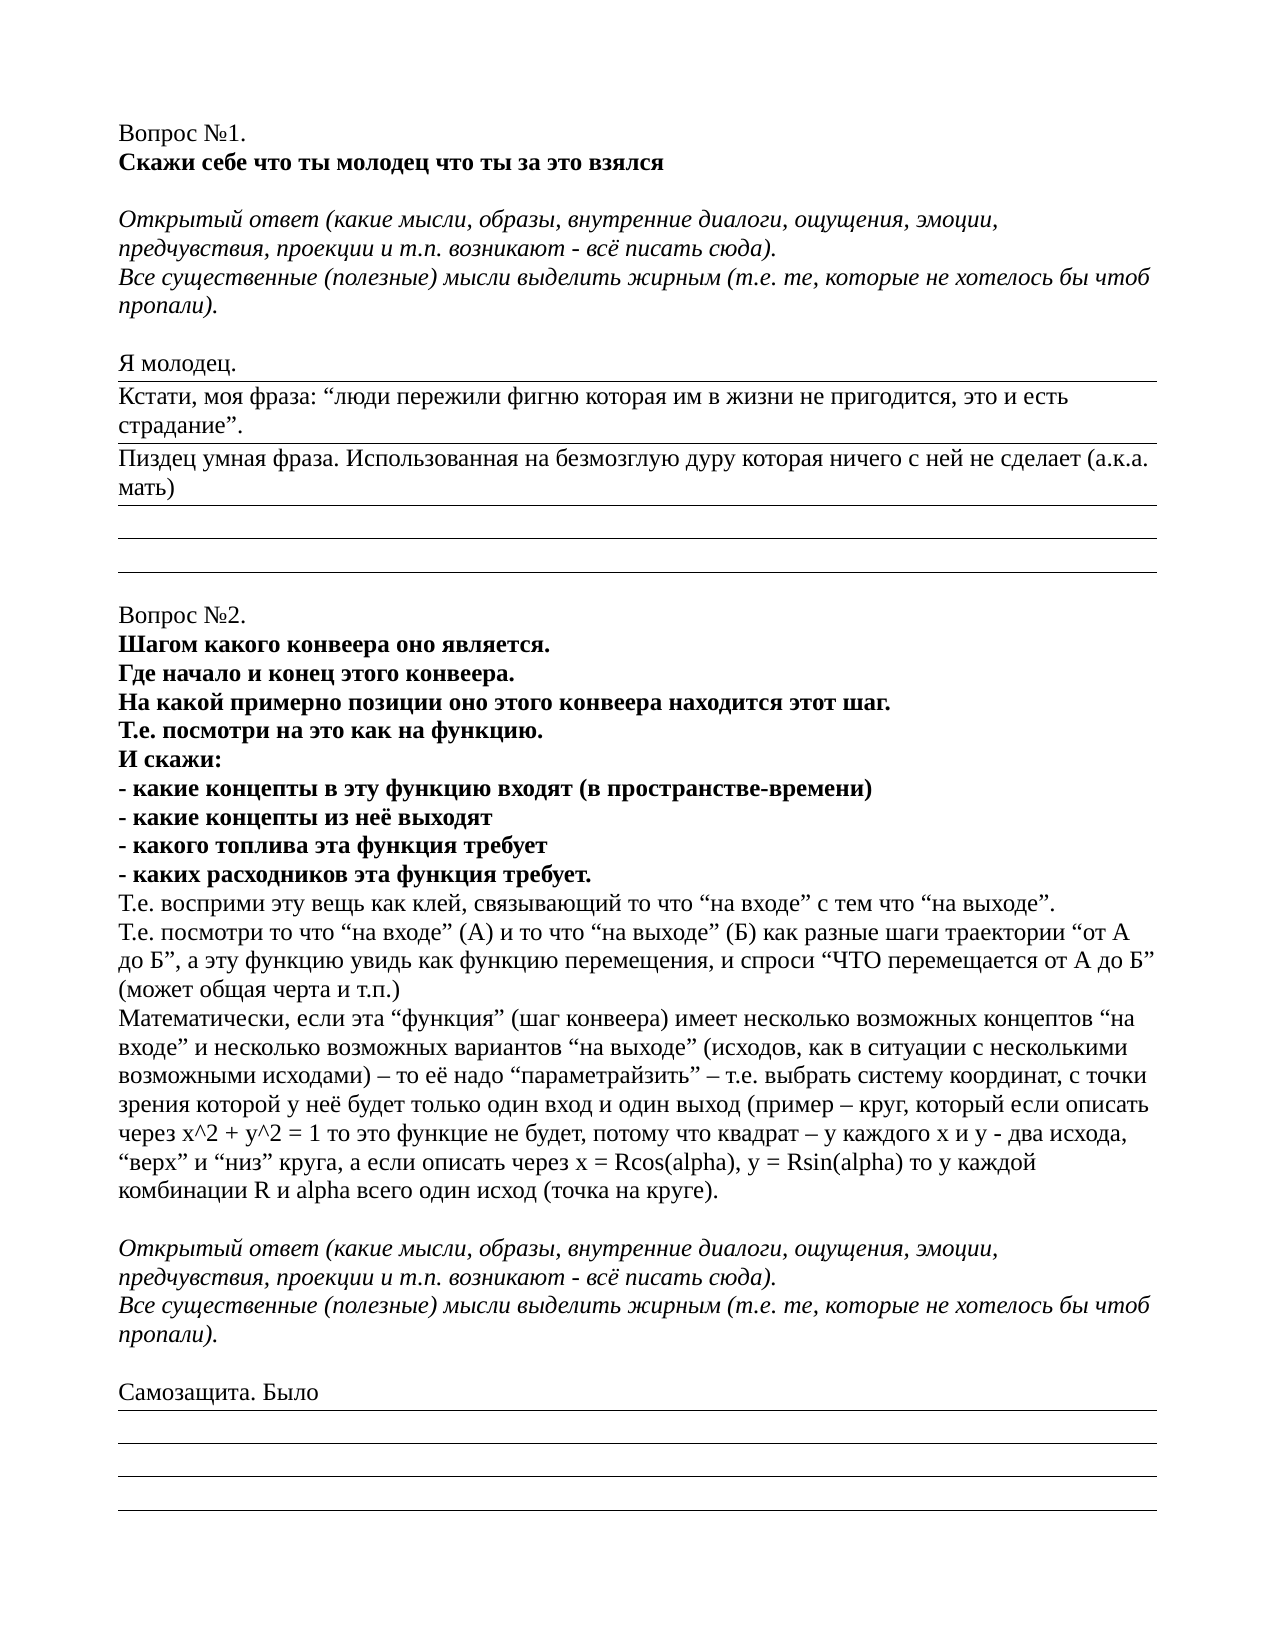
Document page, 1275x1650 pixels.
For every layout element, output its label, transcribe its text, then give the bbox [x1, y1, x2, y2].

text Я молодец. [118, 348, 1157, 381]
text Открытый ответ (какие мысли, образы, внутренние диалоги, ощущения, эмоции, предчувствия, проекции и т.п. возникают - всё писать сюда). [118, 204, 1157, 262]
text Кстати, моя фраза: “люди пережили фигню которая им в жизни не пригодится, это и есть страдание”. [118, 382, 1157, 443]
text Самозащита. Было [118, 1377, 1157, 1410]
text Т.е. восприми эту вещь как клей, связывающий то что “на входе” с тем что “на выходе”. [118, 888, 1157, 917]
text - какого топлива эта функция требует [118, 831, 1157, 859]
text Пиздец умная фраза. Использованная на безмозглую дуру которая ничего с ней не сделает (а.к.а. мать) [118, 444, 1157, 505]
text Математически, если эта “функция” (шаг конвеера) имеет несколько возможных концептов “на входе” и несколько возможных вариантов “на выходе” (исходов, как в ситуации с несколькими возможными исходами) – то её надо “параметрайзить” – т.е. выбрать систему координат, с точки зрения которой у неё будет только один вход и один выход (пример – круг, который если описать через х^2 + y^2 = 1 то это функцие не будет, потому что квадрат – у каждого х и у - два исхода, “верх” и “низ” круга, а если описать через x = Rcos(alpha), y = Rsin(alpha) то у каждой комбинации R и alpha всего один исход (точка на круге). [118, 1003, 1157, 1204]
text Т.е. посмотри то что “на входе” (А) и то что “на выходе” (Б) как разные шаги траектории “от А до Б”, а эту функцию увидь как функцию перемещения, и спроси “ЧТО перемещается от А до Б” (может общая черта и т.п.) [118, 917, 1157, 1003]
text - каких расходников эта функция требует. [118, 859, 1157, 888]
text Открытый ответ (какие мысли, образы, внутренние диалоги, ощущения, эмоции, предчувствия, проекции и т.п. возникают - всё писать сюда). [118, 1233, 1157, 1291]
text Скажи себе что ты молодец что ты за это взялся [118, 147, 1157, 176]
text Все существенные (полезные) мысли выделить жирным (т.е. те, которые не хотелось бы чтоб пропали). [118, 1291, 1157, 1348]
text - какие концепты из неё выходят [118, 802, 1157, 831]
text Шагом какого конвеера оно является. [118, 629, 1157, 658]
text - какие концепты в эту функцию входят (в пространстве-времени) [118, 773, 1157, 802]
text Т.е. посмотри на это как на функцию. [118, 716, 1157, 744]
text На какой примерно позиции оно этого конвеера находится этот шаг. [118, 687, 1157, 716]
text Все существенные (полезные) мысли выделить жирным (т.е. те, которые не хотелось бы чтоб пропали). [118, 262, 1157, 319]
text Вопрос №2. [118, 601, 1157, 629]
text И скажи: [118, 744, 1157, 773]
text Вопрос №1. [118, 118, 1157, 147]
text Где начало и конец этого конвеера. [118, 658, 1157, 687]
